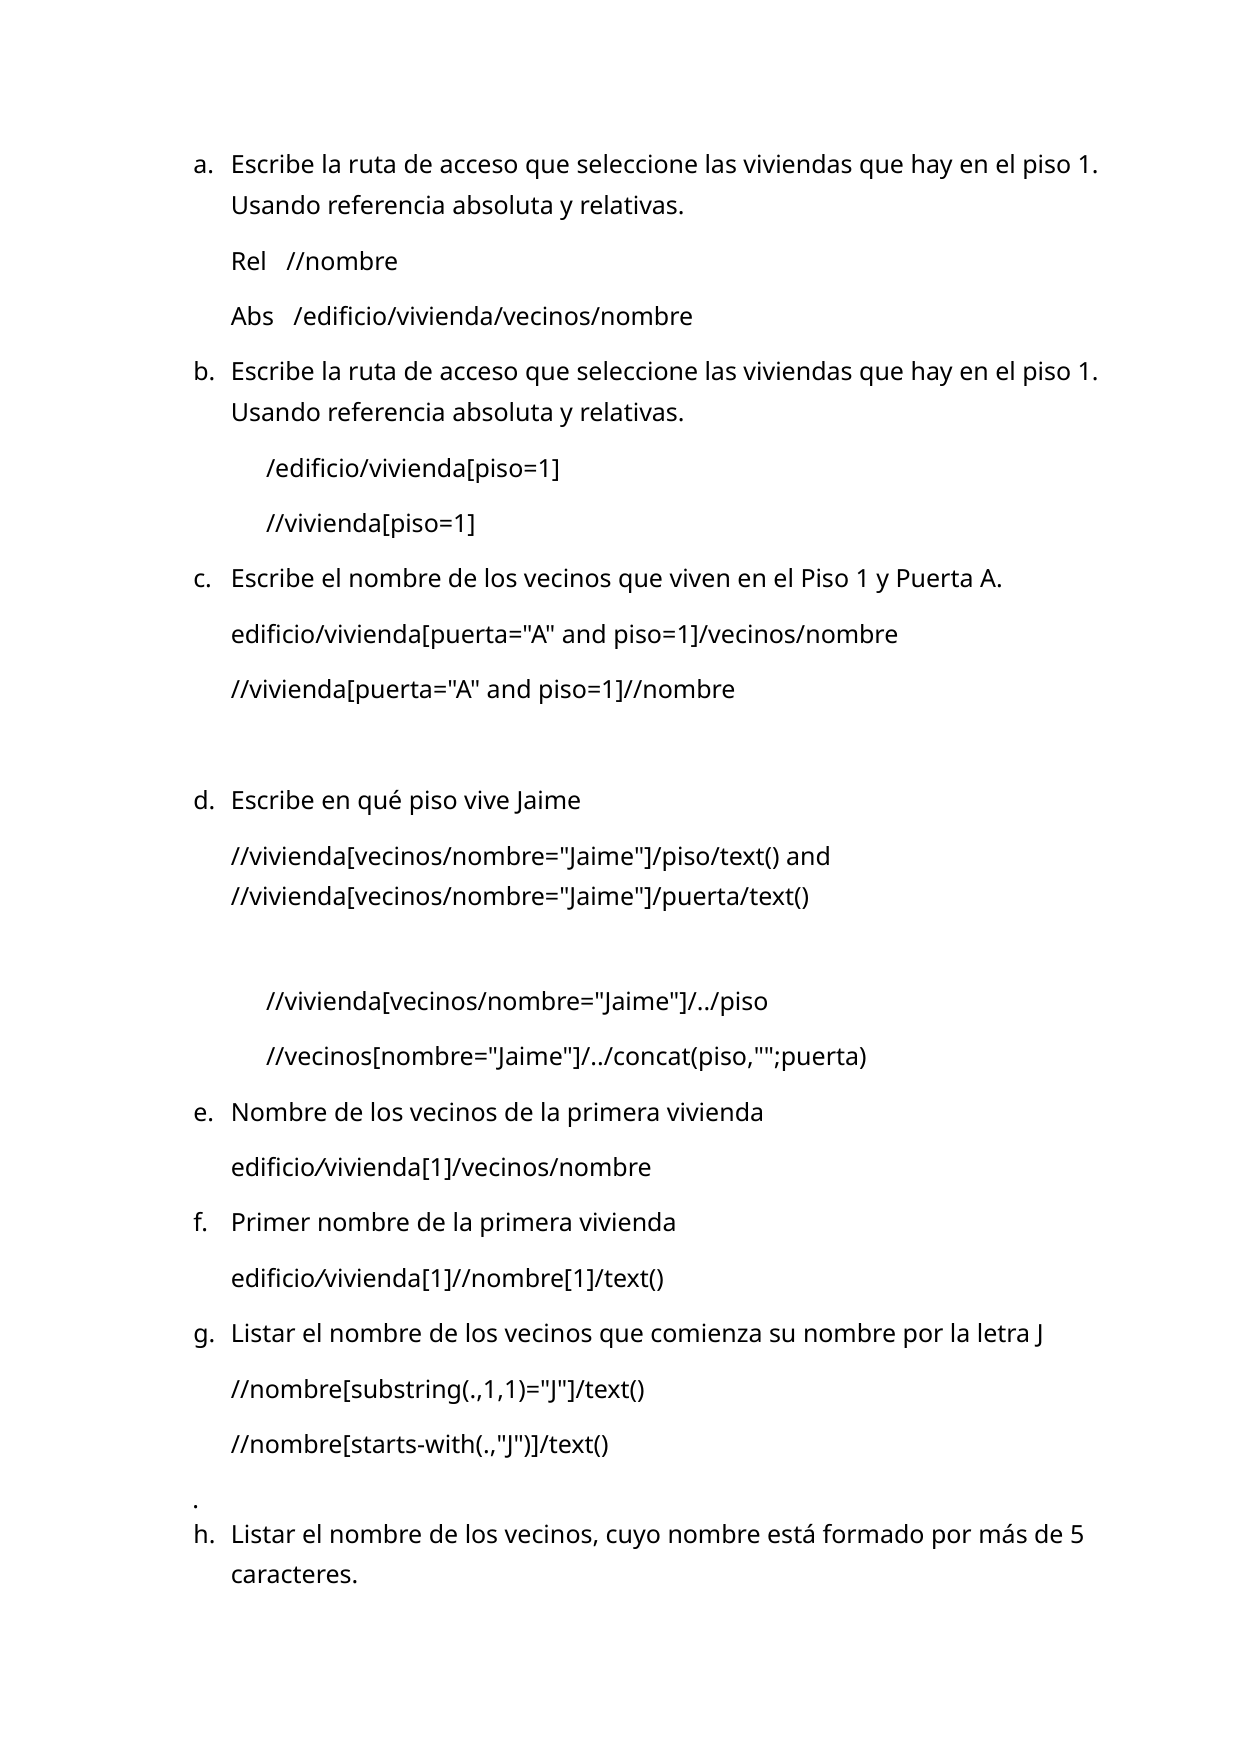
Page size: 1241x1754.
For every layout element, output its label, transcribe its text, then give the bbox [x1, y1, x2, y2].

text /edificio/vivienda[piso=1] [118, 450, 1122, 484]
list Primer nombre de la primera vivienda [193, 1205, 1122, 1239]
list Nombre de los vecinos de la primera vivienda [193, 1094, 1122, 1128]
list Escribe en qué piso vive Jaime [193, 783, 1122, 817]
text //vivienda[piso=1] [118, 506, 1122, 540]
list Listar el nombre de los vecinos que comienza su nombre por la letra J [193, 1316, 1122, 1350]
list Escribe la ruta de acceso que seleccione las viviendas que hay en el piso 1. Usando referencia absoluta y relativas. [193, 147, 1122, 222]
list Escribe la ruta de acceso que seleccione las viviendas que hay en el piso 1. Usando referencia absoluta y relativas. [193, 354, 1122, 429]
text . [118, 1482, 1122, 1516]
list Abs /edificio/vivienda/vecinos/nombre [193, 298, 1122, 333]
list //nombre[starts-with(.,"J")]/text() [193, 1427, 1122, 1461]
list Rel //nombre [193, 243, 1122, 277]
list //vivienda[vecinos/nombre="Jaime"]/piso/text() and //vivienda[vecinos/nombre="Jaime"]/puerta/text() [193, 838, 1122, 913]
list edificio/vivienda[1]//nombre[1]/text() [193, 1261, 1122, 1294]
list Listar el nombre de los vecinos, cuyo nombre está formado por más de 5 caracteres. [193, 1516, 1122, 1591]
list //vivienda[puerta="A" and piso=1]//nombre [193, 672, 1122, 706]
list //nombre[substring(.,1,1)="J"]/text() [193, 1371, 1122, 1405]
text //vivienda[vecinos/nombre="Jaime"]/../piso [118, 983, 1122, 1017]
list edificio/vivienda[puerta="A" and piso=1]/vecinos/nombre [193, 616, 1122, 651]
list Escribe el nombre de los vecinos que viven en el Piso 1 y Puerta A. [193, 561, 1122, 595]
list edificio/vivienda[1]/vecinos/nombre [193, 1150, 1122, 1184]
text //vecinos[nombre="Jaime"]/../concat(piso,"";puerta) [118, 1039, 1122, 1073]
